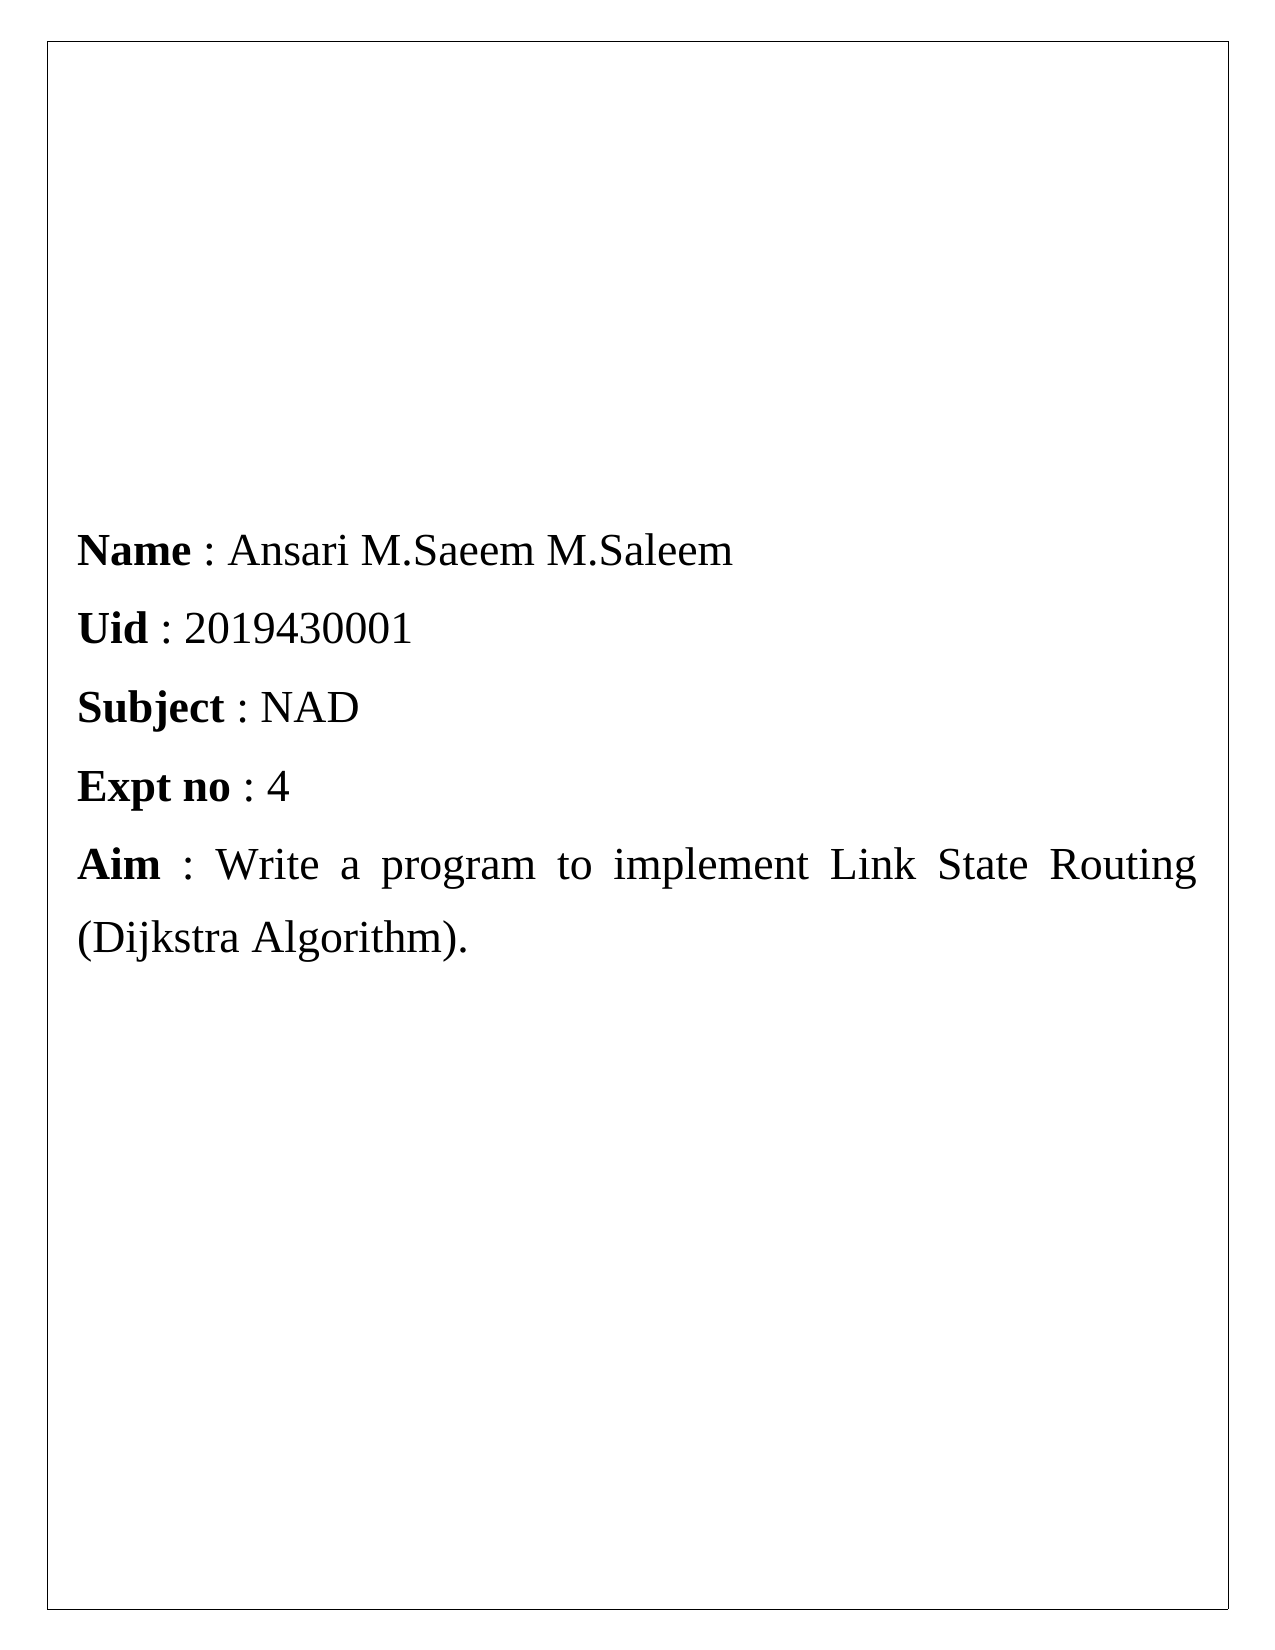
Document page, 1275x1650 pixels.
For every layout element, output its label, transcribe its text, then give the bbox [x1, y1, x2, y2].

text Uid : 2019430001 [77, 601, 1198, 653]
text Subject : NAD [77, 679, 1198, 732]
text Name : Ansari M.Saeem M.Saleem [77, 522, 1198, 575]
text Aim : Write a program to implement Link State Routing (Dijkstra Algorithm). [77, 837, 1198, 962]
text Expt no : 4 [77, 758, 1198, 811]
